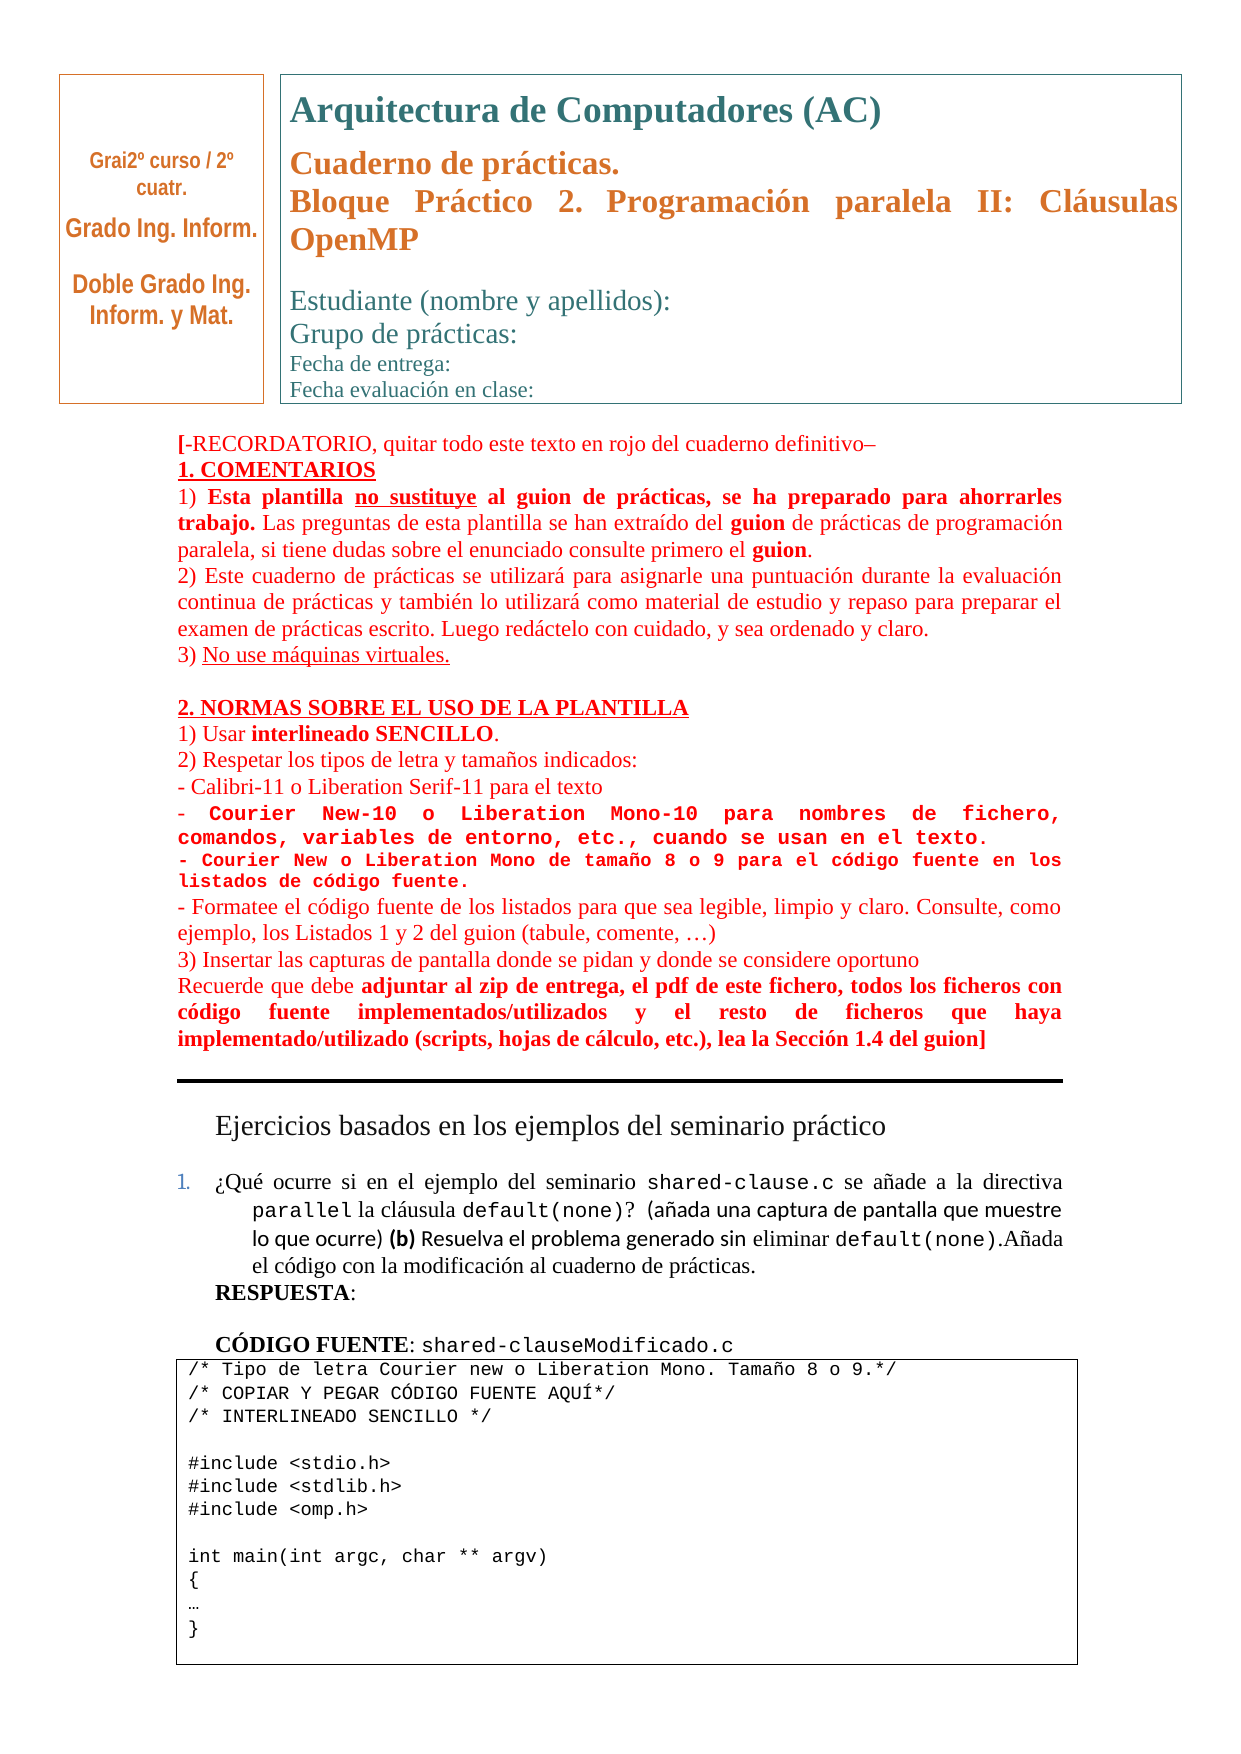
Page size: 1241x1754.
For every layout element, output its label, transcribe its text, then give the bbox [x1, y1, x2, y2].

text 2) Este cuaderno de prácticas se utilizará para asignarle una puntuación durante la evaluación continua de prácticas y también lo utilizará como material de estudio y repaso para preparar el examen de prácticas escrito. Luego redáctelo con cuidado, y sea ordenado y claro. [177, 562, 1063, 641]
text - Formatee el código fuente de los listados para que sea legible, limpio y claro. Consulte, como ejemplo, los Listados 1 y 2 del guion (tabule, comente, …) [177, 893, 1063, 946]
text - Calibri-11 o Liberation Serif-11 para el texto [177, 773, 1063, 799]
text RESPUESTA: [215, 1279, 1063, 1305]
text [-RECORDATORIO, quitar todo este texto en rojo del cuaderno definitivo– [177, 430, 1063, 457]
text 3) No use máquinas virtuales. [177, 641, 1063, 667]
subtitle Ejercicios basados en los ejemplos del seminario práctico [177, 1108, 1063, 1141]
table_header Grai2º curso / 2º cuatr. Grado Ing. Inform. Doble Grado Ing. Inform. y Mat. [60, 75, 263, 403]
text 2. NORMAS SOBRE EL USO DE LA PLANTILLA [177, 694, 1063, 720]
table_header /* Tipo de letra Courier new o Liberation Mono. Tamaño 8 o 9.*/ /* COPIAR Y PEGAR CÓDIGO FUENTE AQUÍ*/ /* INTERLINEADO SENCILLO */ #include <stdio.h> #include <stdlib.h> #include <omp.h> int main(int argc, char ** argv) { … } [177, 1360, 1077, 1664]
text - Courier New-10 o Liberation Mono-10 para nombres de fichero, comandos, variables de entorno, etc., cuando se usan en el texto. [177, 799, 1063, 850]
text 1) Usar interlineado SENCILLO. [177, 720, 1063, 746]
text 3) Insertar las capturas de pantalla donde se pidan y donde se considere oportuno [177, 946, 1063, 972]
table_header Arquitectura de Computadores (AC) Cuaderno de prácticas. Bloque Práctico 2. Programación paralela II: Cláusulas OpenMP Estudiante (nombre y apellidos): Grupo de prácticas: Fecha de entrega: Fecha evaluación en clase: [281, 75, 1181, 403]
text 1. COMENTARIOS [177, 457, 1063, 483]
text 1) Esta plantilla no sustituye al guion de prácticas, se ha preparado para ahorrarles trabajo. Las preguntas de esta plantilla se han extraído del guion de prácticas de programación paralela, si tiene dudas sobre el enunciado consulte primero el guion. [177, 483, 1063, 562]
text Recuerde que debe adjuntar al zip de entrega, el pdf de este fichero, todos los ficheros con código fuente implementados/utilizados y el resto de ficheros que haya implementado/utilizado (scripts, hojas de cálculo, etc.), lea la Sección 1.4 del guion] [177, 972, 1063, 1051]
list ¿Qué ocurre si en el ejemplo del seminario shared-clause.c se añade a la directiva parallel la cláusula default(none)? (añada una captura de pantalla que muestre lo que ocurre) (b) Resuelva el problema generado sin eliminar default(none).Añada el código con la modificación al cuaderno de prácticas. [177, 1168, 1063, 1279]
table_header [264, 74, 280, 403]
text - Courier New o Liberation Mono de tamaño 8 o 9 para el código fuente en los listados de código fuente. [177, 850, 1063, 893]
text CÓDIGO FUENTE: shared-clauseModificado.c [215, 1332, 1063, 1359]
text 2) Respetar los tipos de letra y tamaños indicados: [177, 746, 1063, 773]
